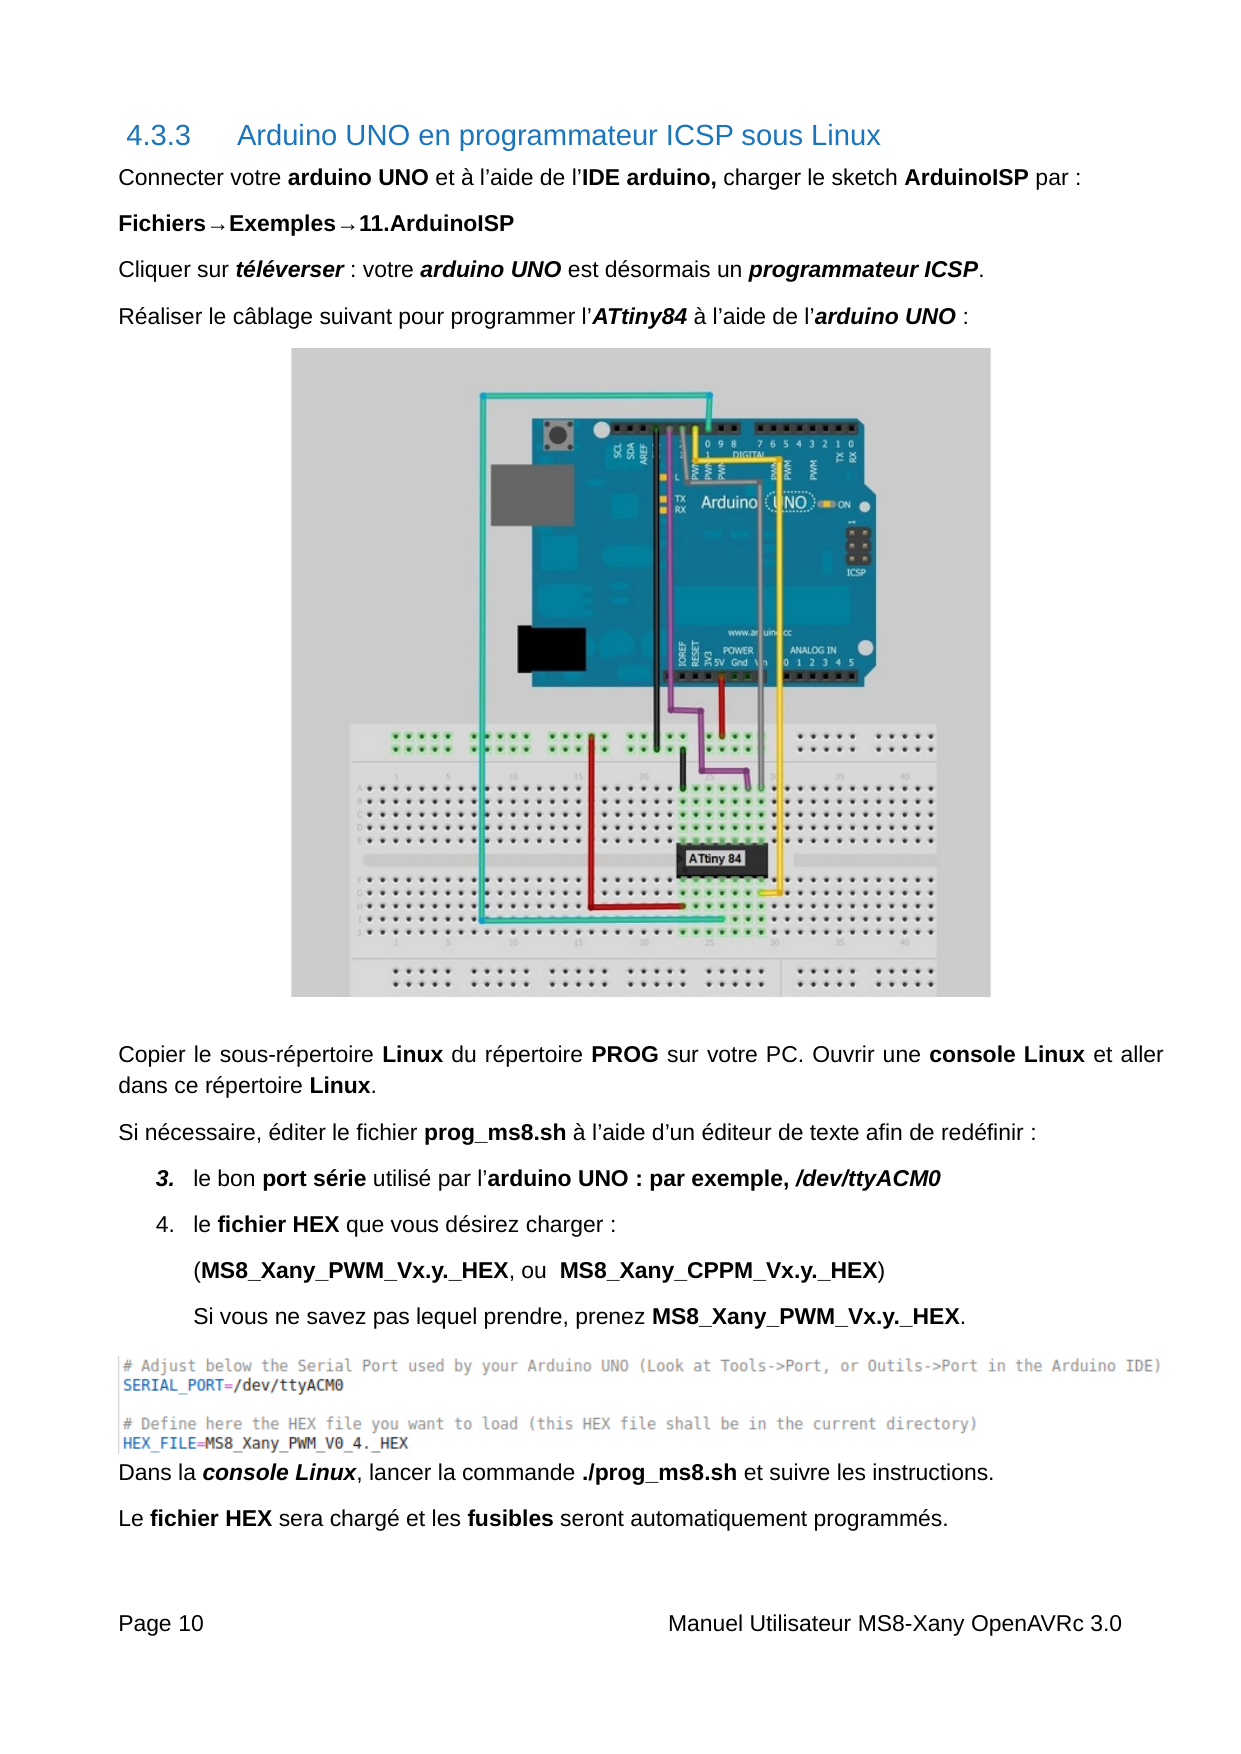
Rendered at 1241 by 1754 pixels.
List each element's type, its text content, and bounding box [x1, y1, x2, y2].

text Réaliser le câblage suivant pour programmer l’ATtiny84 à l’aide de l’arduino UNO : [118, 303, 1164, 329]
text Copier le sous-répertoire Linux du répertoire PROG sur votre PC. Ouvrir une console Linux et aller dans ce répertoire Linux. [118, 1041, 1164, 1099]
text Si nécessaire, éditer le fichier prog_ms8.sh à l’aide d’un éditeur de texte afin de redéfinir : [118, 1119, 1164, 1145]
picture [118, 1356, 1164, 1454]
text Dans la console Linux, lancer la commande ./prog_ms8.sh et suivre les instructions. [118, 1454, 1164, 1485]
list le bon port série utilisé par l’arduino UNO : par exemple, /dev/ttyACM0 [156, 1165, 1164, 1191]
text [118, 1349, 1164, 1356]
picture [291, 348, 991, 997]
text Cliquer sur téléverser : votre arduino UNO est désormais un programmateur ICSP. [118, 256, 1164, 283]
text Fichiers→Exemples→11.ArduinoISP [118, 210, 1164, 237]
text Connecter votre arduino UNO et à l’aide de l’IDE arduino, charger le sketch ArduinoISP par : [118, 164, 1164, 191]
text (MS8_Xany_PWM_Vx.y._HEX, ou MS8_Xany_CPPM_Vx.y._HEX) [193, 1257, 1164, 1283]
text Le fichier HEX sera chargé et les fusibles seront automatiquement programmés. [118, 1504, 1164, 1531]
text Si vous ne savez pas lequel prendre, prenez MS8_Xany_PWM_Vx.y._HEX. [193, 1303, 1164, 1329]
subtitle Arduino UNO en programmateur ICSP sous Linux [118, 118, 1164, 152]
list le fichier HEX que vous désirez charger : [156, 1211, 1164, 1237]
